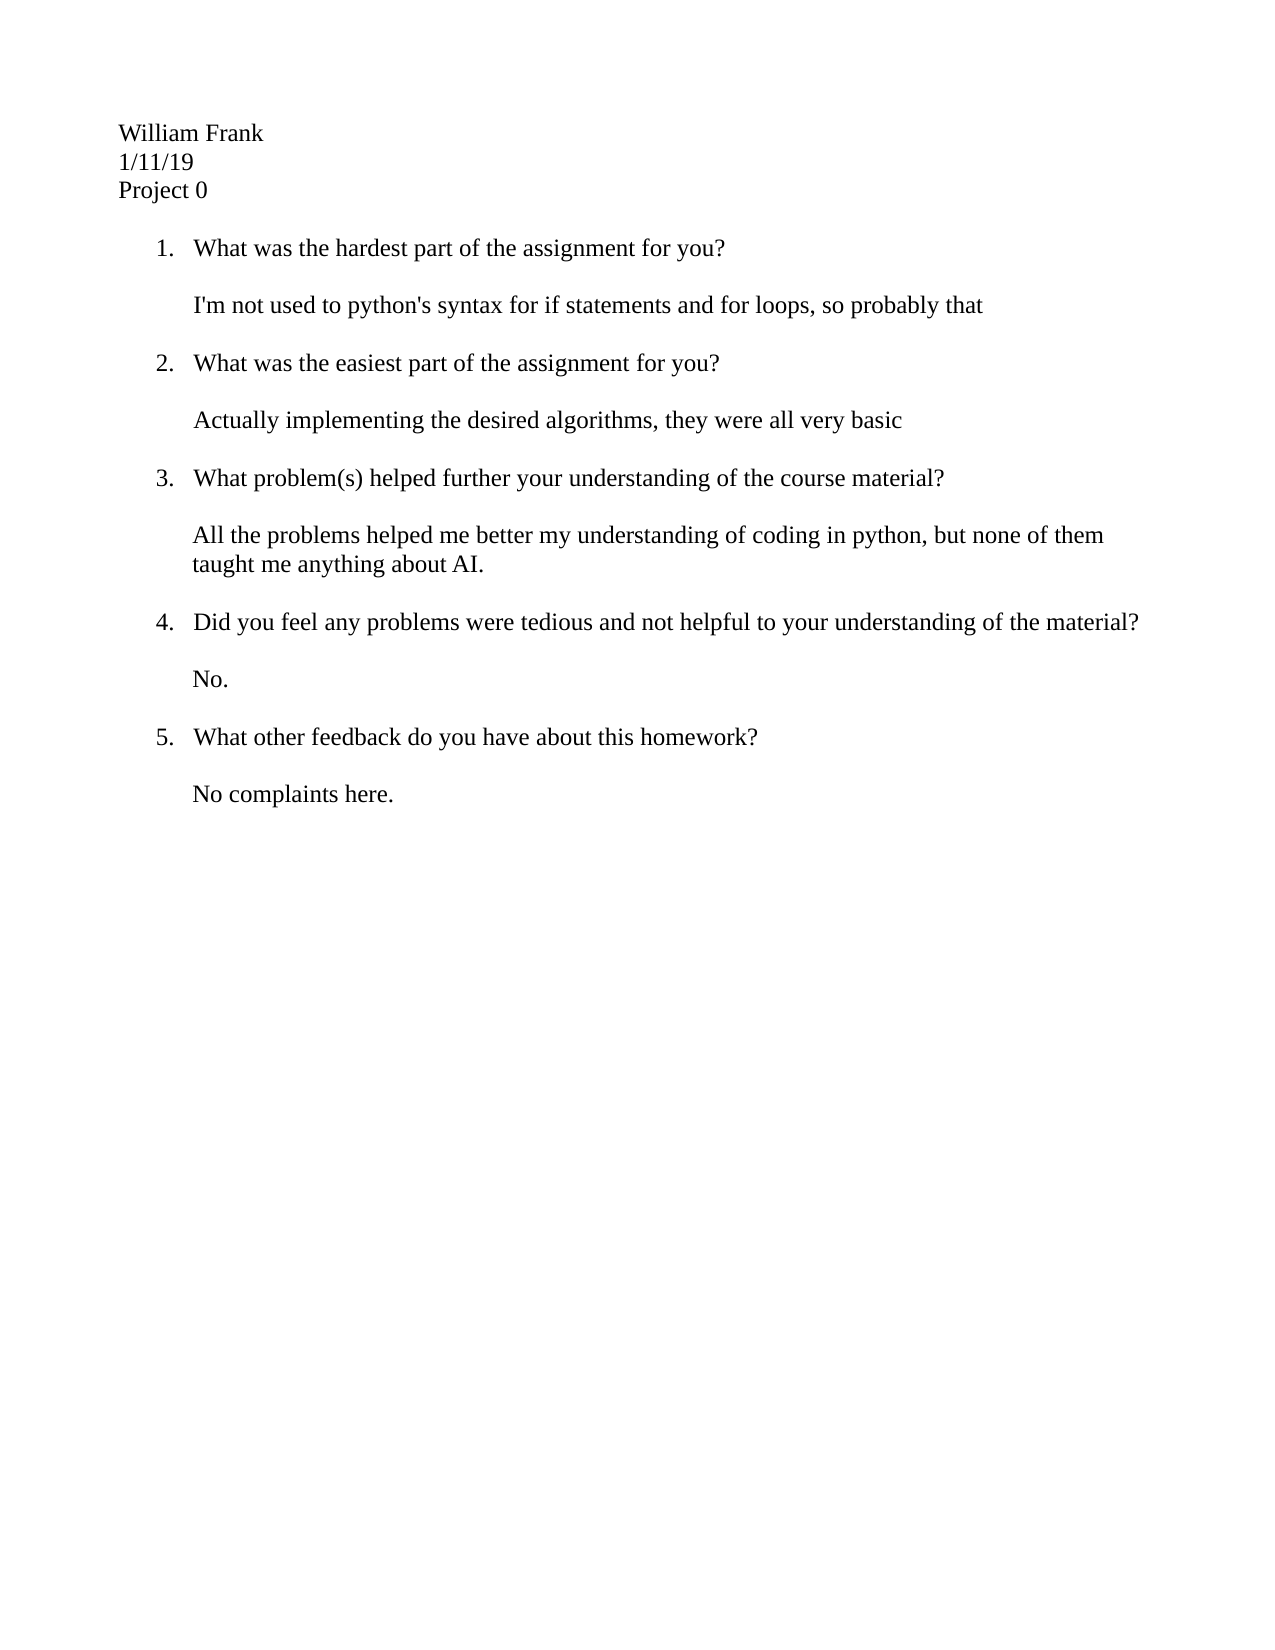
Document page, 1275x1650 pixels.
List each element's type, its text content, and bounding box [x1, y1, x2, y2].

list What was the hardest part of the assignment for you? [156, 233, 1157, 262]
text Project 0 [118, 176, 1157, 204]
text 1/11/19 [118, 147, 1157, 176]
text No. [118, 664, 1157, 693]
text All the problems helped me better my understanding of coding in python, but none of them taught me anything about AI. [118, 521, 1157, 578]
list I'm not used to python's syntax for if statements and for loops, so probably that [156, 291, 1157, 319]
list Did you feel any problems were tedious and not helpful to your understanding of the material? [156, 607, 1157, 636]
text No complaints here. [118, 779, 1157, 808]
list What was the easiest part of the assignment for you? [156, 348, 1157, 377]
list What problem(s) helped further your understanding of the course material? [156, 463, 1157, 492]
list What other feedback do you have about this homework? [156, 722, 1157, 751]
text William Frank [118, 118, 1157, 147]
list Actually implementing the desired algorithms, they were all very basic [156, 406, 1157, 434]
